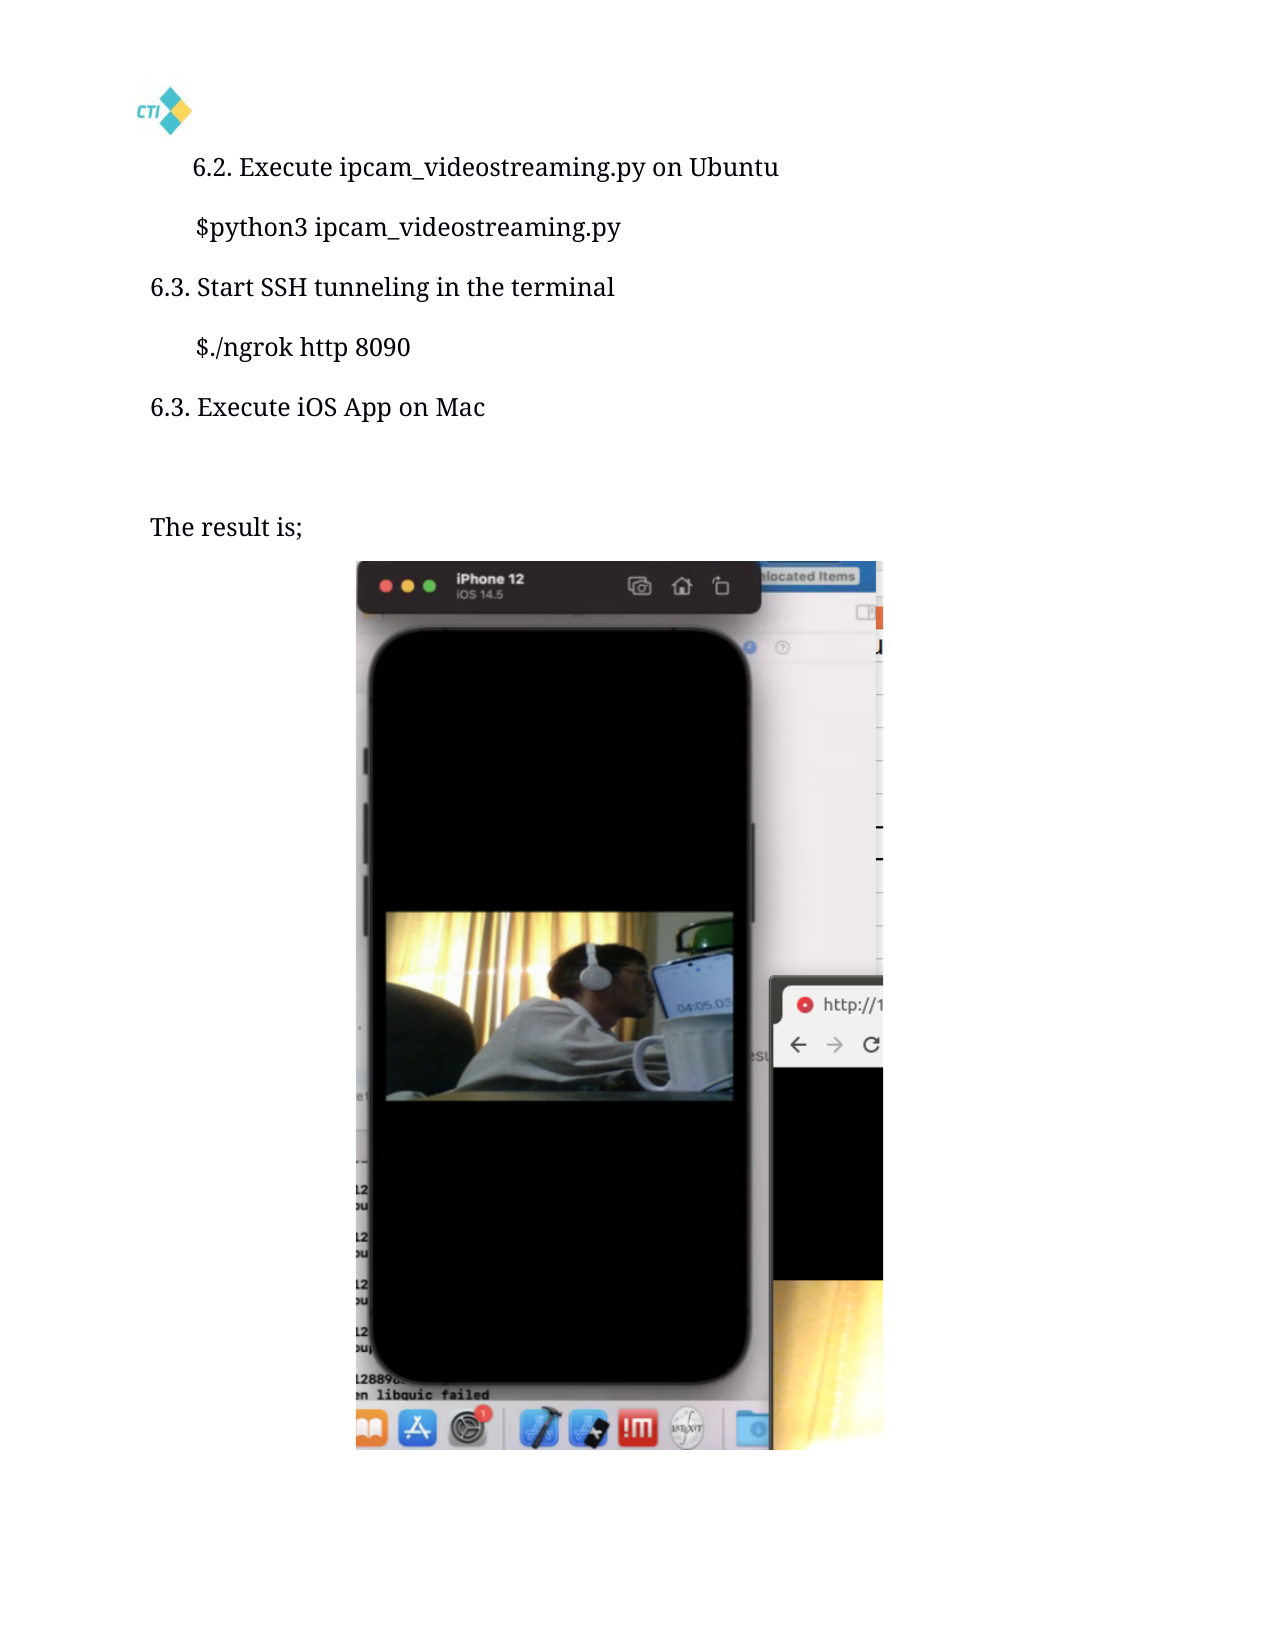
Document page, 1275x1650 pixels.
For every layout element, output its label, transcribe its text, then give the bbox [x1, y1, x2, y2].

text The result is; [150, 510, 1125, 544]
picture [134, 75, 192, 137]
text $python3 ipcam_videostreaming.py [150, 210, 1125, 244]
text 6.3. Execute iOS App on Mac [150, 390, 1125, 424]
text $./ngrok http 8090 [150, 330, 1125, 364]
text 6.2. Execute ipcam_videostreaming.py on Ubuntu [150, 150, 1125, 184]
text 6.3. Start SSH tunneling in the terminal [150, 270, 1125, 304]
picture [355, 561, 884, 1450]
